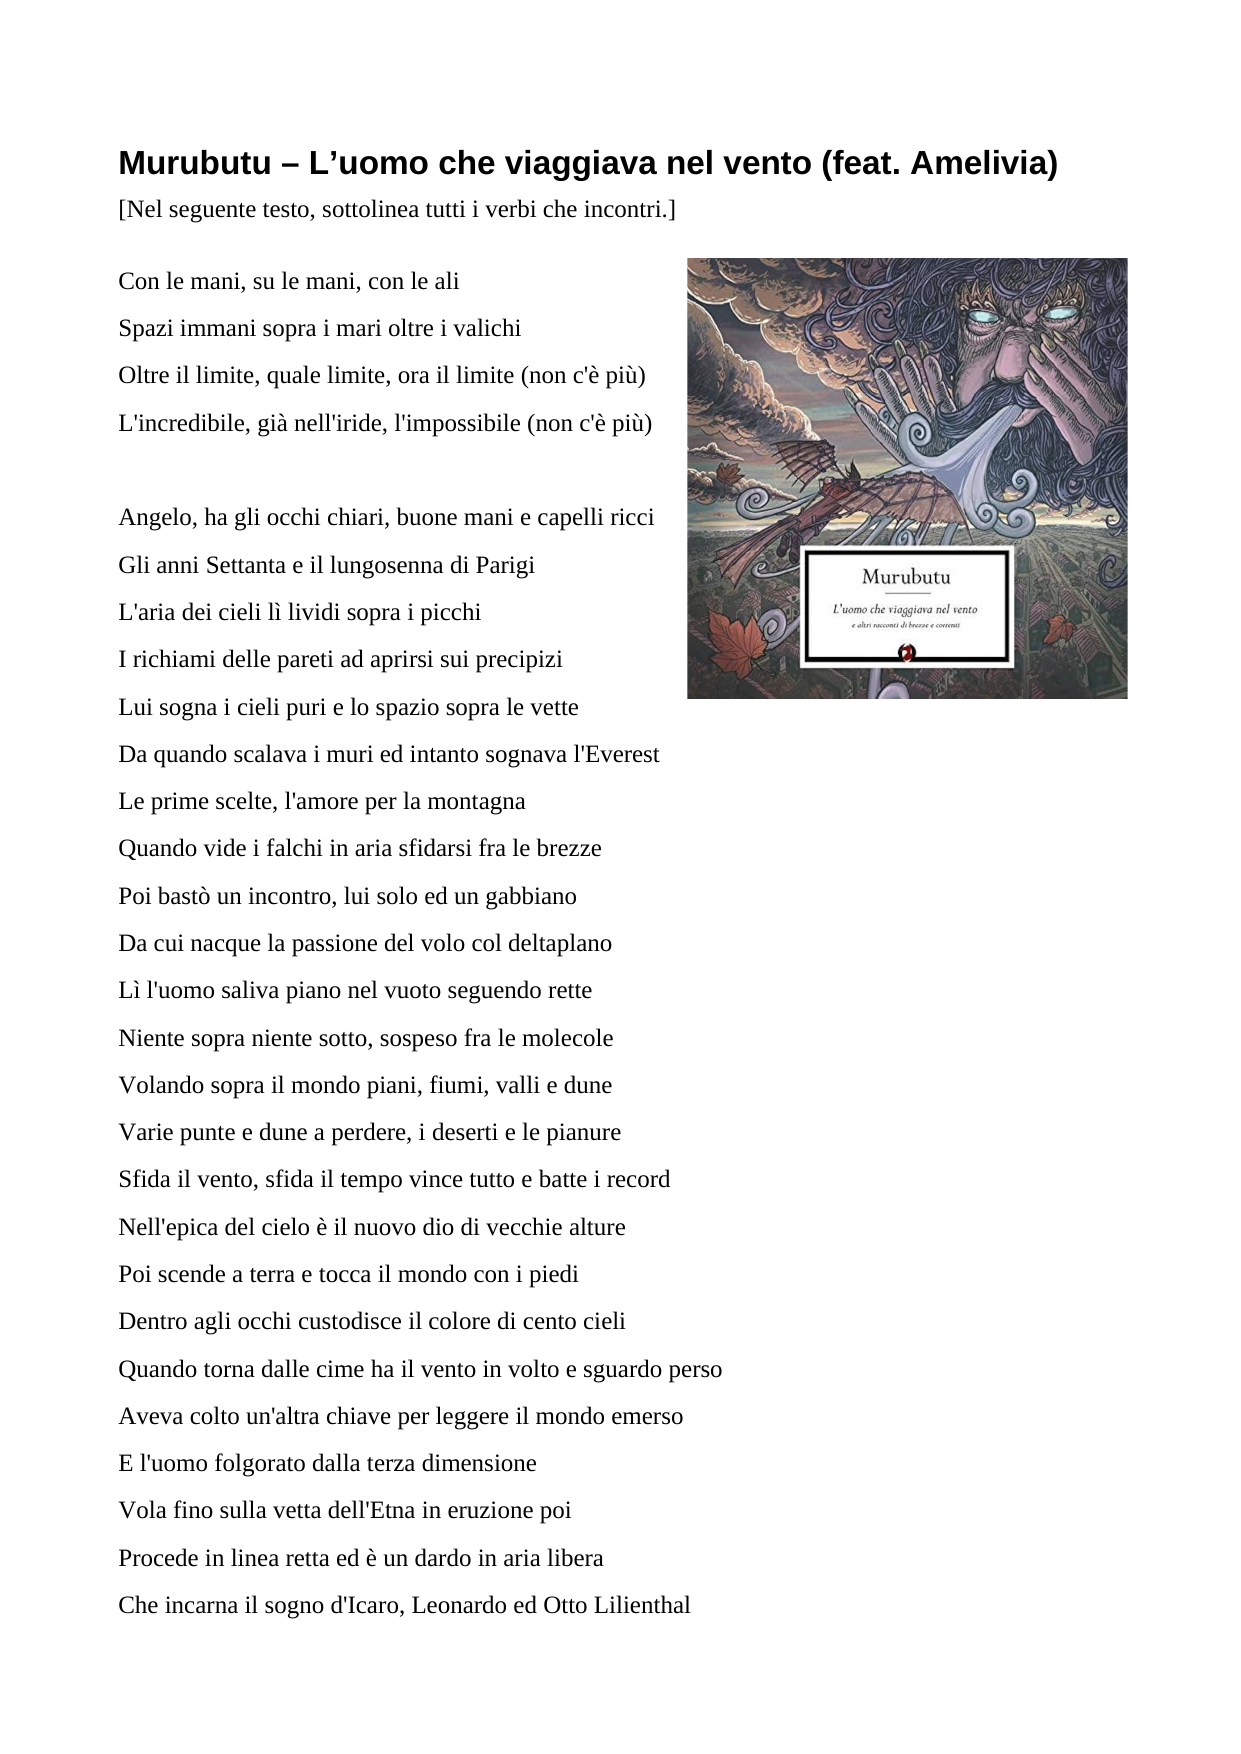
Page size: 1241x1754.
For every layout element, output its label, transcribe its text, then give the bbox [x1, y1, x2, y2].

text Aveva colto un'altra chiave per leggere il mondo emerso [118, 1387, 1122, 1434]
text E l'uomo folgorato dalla terza dimensione [118, 1434, 1122, 1481]
text L'incredibile, già nell'iride, l'impossibile (non c'è più) [118, 393, 687, 441]
text Con le mani, su le mani, con le ali [118, 252, 1122, 299]
text Angelo, ha gli occhi chiari, buone mani e capelli ricci [118, 488, 687, 535]
text Varie punte e dune a perdere, i deserti e le pianure [118, 1103, 1122, 1150]
text I richiami delle pareti ad aprirsi sui precipizi [118, 630, 687, 677]
text Poi bastò un incontro, lui solo ed un gabbiano [118, 866, 1122, 914]
text Lì l'uomo saliva piano nel vuoto seguendo rette [118, 961, 1122, 1008]
text Sfida il vento, sfida il tempo vince tutto e batte i record [118, 1150, 1122, 1197]
text Niente sopra niente sotto, sospeso fra le molecole [118, 1008, 1122, 1056]
text Dentro agli occhi custodisce il colore di cento cieli [118, 1292, 1122, 1339]
text Che incarna il sogno d'Icaro, Leonardo ed Otto Lilienthal [118, 1576, 1122, 1623]
picture [687, 258, 1128, 699]
text Gli anni Settanta e il lungosenna di Parigi [118, 535, 687, 583]
text Da quando scalava i muri ed intanto sognava l'Everest [118, 724, 1122, 772]
text [Nel seguente testo, sottolinea tutti i verbi che incontri.] [118, 194, 1122, 223]
text Da cui nacque la passione del volo col deltaplano [118, 914, 1122, 961]
text Spazi immani sopra i mari oltre i valichi [118, 299, 687, 346]
text Quando vide i falchi in aria sfidarsi fra le brezze [118, 819, 1122, 866]
text Volando sopra il mondo piani, fiumi, valli e dune [118, 1056, 1122, 1103]
text Quando torna dalle cime ha il vento in volto e sguardo perso [118, 1339, 1122, 1387]
text Oltre il limite, quale limite, ora il limite (non c'è più) [118, 346, 687, 393]
text Vola fino sulla vetta dell'Etna in eruzione poi [118, 1481, 1122, 1528]
text Lui sogna i cieli puri e lo spazio sopra le vette [118, 677, 1122, 724]
text L'aria dei cieli lì lividi sopra i picchi [118, 583, 687, 630]
text Le prime scelte, l'amore per la montagna [118, 772, 1122, 819]
text Nell'epica del cielo è il nuovo dio di vecchie alture [118, 1197, 1122, 1245]
text Poi scende a terra e tocca il mondo con i piedi [118, 1245, 1122, 1292]
text Procede in linea retta ed è un dardo in aria libera [118, 1528, 1122, 1576]
subtitle Murubutu – L’uomo che viaggiava nel vento (feat. Amelivia) [118, 143, 1122, 182]
